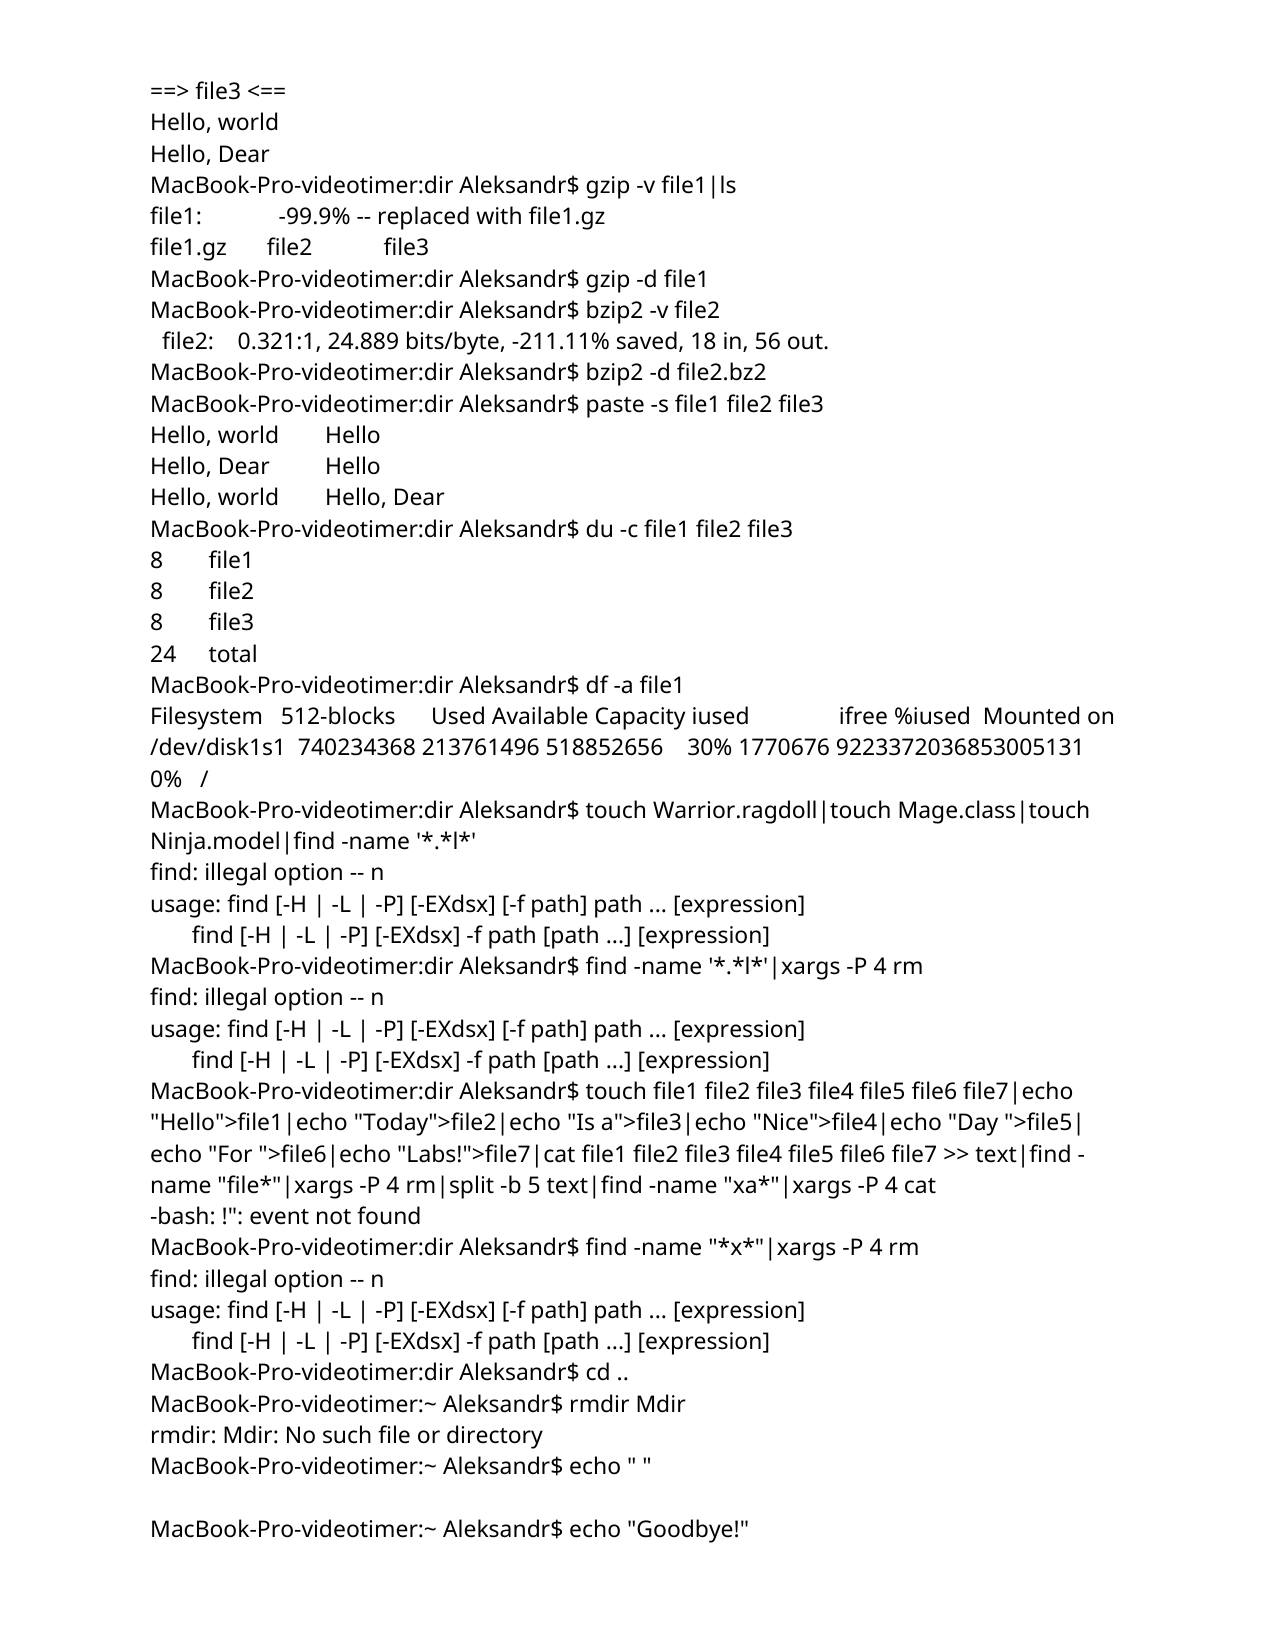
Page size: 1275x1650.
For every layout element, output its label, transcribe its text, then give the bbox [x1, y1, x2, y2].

text usage: find [-H | -L | -P] [-EXdsx] [-f path] path ... [expression] [150, 1012, 1125, 1044]
text 8 file2 [150, 575, 1125, 606]
text find: illegal option -- n [150, 981, 1125, 1012]
text MacBook-Pro-videotimer:~ Aleksandr$ echo "Goodbye!" [150, 1512, 1125, 1544]
text MacBook-Pro-videotimer:dir Aleksandr$ df -a file1 [150, 669, 1125, 700]
text MacBook-Pro-videotimer:dir Aleksandr$ find -name "*x*"|xargs -P 4 rm [150, 1231, 1125, 1262]
text MacBook-Pro-videotimer:dir Aleksandr$ find -name '*.*l*'|xargs -P 4 rm [150, 950, 1125, 981]
text MacBook-Pro-videotimer:dir Aleksandr$ bzip2 -d file2.bz2 [150, 356, 1125, 387]
text usage: find [-H | -L | -P] [-EXdsx] [-f path] path ... [expression] [150, 887, 1125, 919]
text file2: 0.321:1, 24.889 bits/byte, -211.11% saved, 18 in, 56 out. [150, 325, 1125, 356]
text find: illegal option -- n [150, 1262, 1125, 1294]
text Hello, world Hello, Dear [150, 481, 1125, 512]
text MacBook-Pro-videotimer:dir Aleksandr$ paste -s file1 file2 file3 [150, 387, 1125, 419]
text Hello, Dear [150, 137, 1125, 169]
text MacBook-Pro-videotimer:dir Aleksandr$ gzip -d file1 [150, 262, 1125, 294]
text Hello, Dear Hello [150, 450, 1125, 481]
text rmdir: Mdir: No such file or directory [150, 1419, 1125, 1450]
text usage: find [-H | -L | -P] [-EXdsx] [-f path] path ... [expression] [150, 1294, 1125, 1325]
text -bash: !": event not found [150, 1200, 1125, 1231]
text find: illegal option -- n [150, 856, 1125, 887]
text 8 file1 [150, 544, 1125, 575]
text MacBook-Pro-videotimer:dir Aleksandr$ du -c file1 file2 file3 [150, 512, 1125, 544]
text MacBook-Pro-videotimer:dir Aleksandr$ touch Warrior.ragdoll|touch Mage.class|touch Ninja.model|find -name '*.*l*' [150, 794, 1125, 856]
text ==> file3 <== [150, 75, 1125, 106]
text 24 total [150, 637, 1125, 669]
text file1.gz file2 file3 [150, 231, 1125, 262]
text Filesystem 512-blocks Used Available Capacity iused ifree %iused Mounted on [150, 700, 1125, 731]
text find [-H | -L | -P] [-EXdsx] -f path [path ...] [expression] [150, 1044, 1125, 1075]
text MacBook-Pro-videotimer:dir Aleksandr$ bzip2 -v file2 [150, 294, 1125, 325]
text find [-H | -L | -P] [-EXdsx] -f path [path ...] [expression] [150, 919, 1125, 950]
text Hello, world Hello [150, 419, 1125, 450]
text Hello, world [150, 106, 1125, 137]
text MacBook-Pro-videotimer:dir Aleksandr$ touch file1 file2 file3 file4 file5 file6 file7|echo "Hello">file1|echo "Today">file2|echo "Is a">file3|echo "Nice">file4|echo "Day ">file5|echo "For ">file6|echo "Labs!">file7|cat file1 file2 file3 file4 file5 file6 file7 >> text|find -name "file*"|xargs -P 4 rm|split -b 5 text|find -name "xa*"|xargs -P 4 cat [150, 1075, 1125, 1200]
text file1: -99.9% -- replaced with file1.gz [150, 200, 1125, 231]
text find [-H | -L | -P] [-EXdsx] -f path [path ...] [expression] [150, 1325, 1125, 1356]
text MacBook-Pro-videotimer:~ Aleksandr$ echo " " [150, 1450, 1125, 1481]
text 8 file3 [150, 606, 1125, 637]
text MacBook-Pro-videotimer:dir Aleksandr$ cd .. [150, 1356, 1125, 1387]
text MacBook-Pro-videotimer:dir Aleksandr$ gzip -v file1|ls [150, 169, 1125, 200]
text MacBook-Pro-videotimer:~ Aleksandr$ rmdir Mdir [150, 1387, 1125, 1419]
text /dev/disk1s1 740234368 213761496 518852656 30% 1770676 9223372036853005131 0% / [150, 731, 1125, 794]
